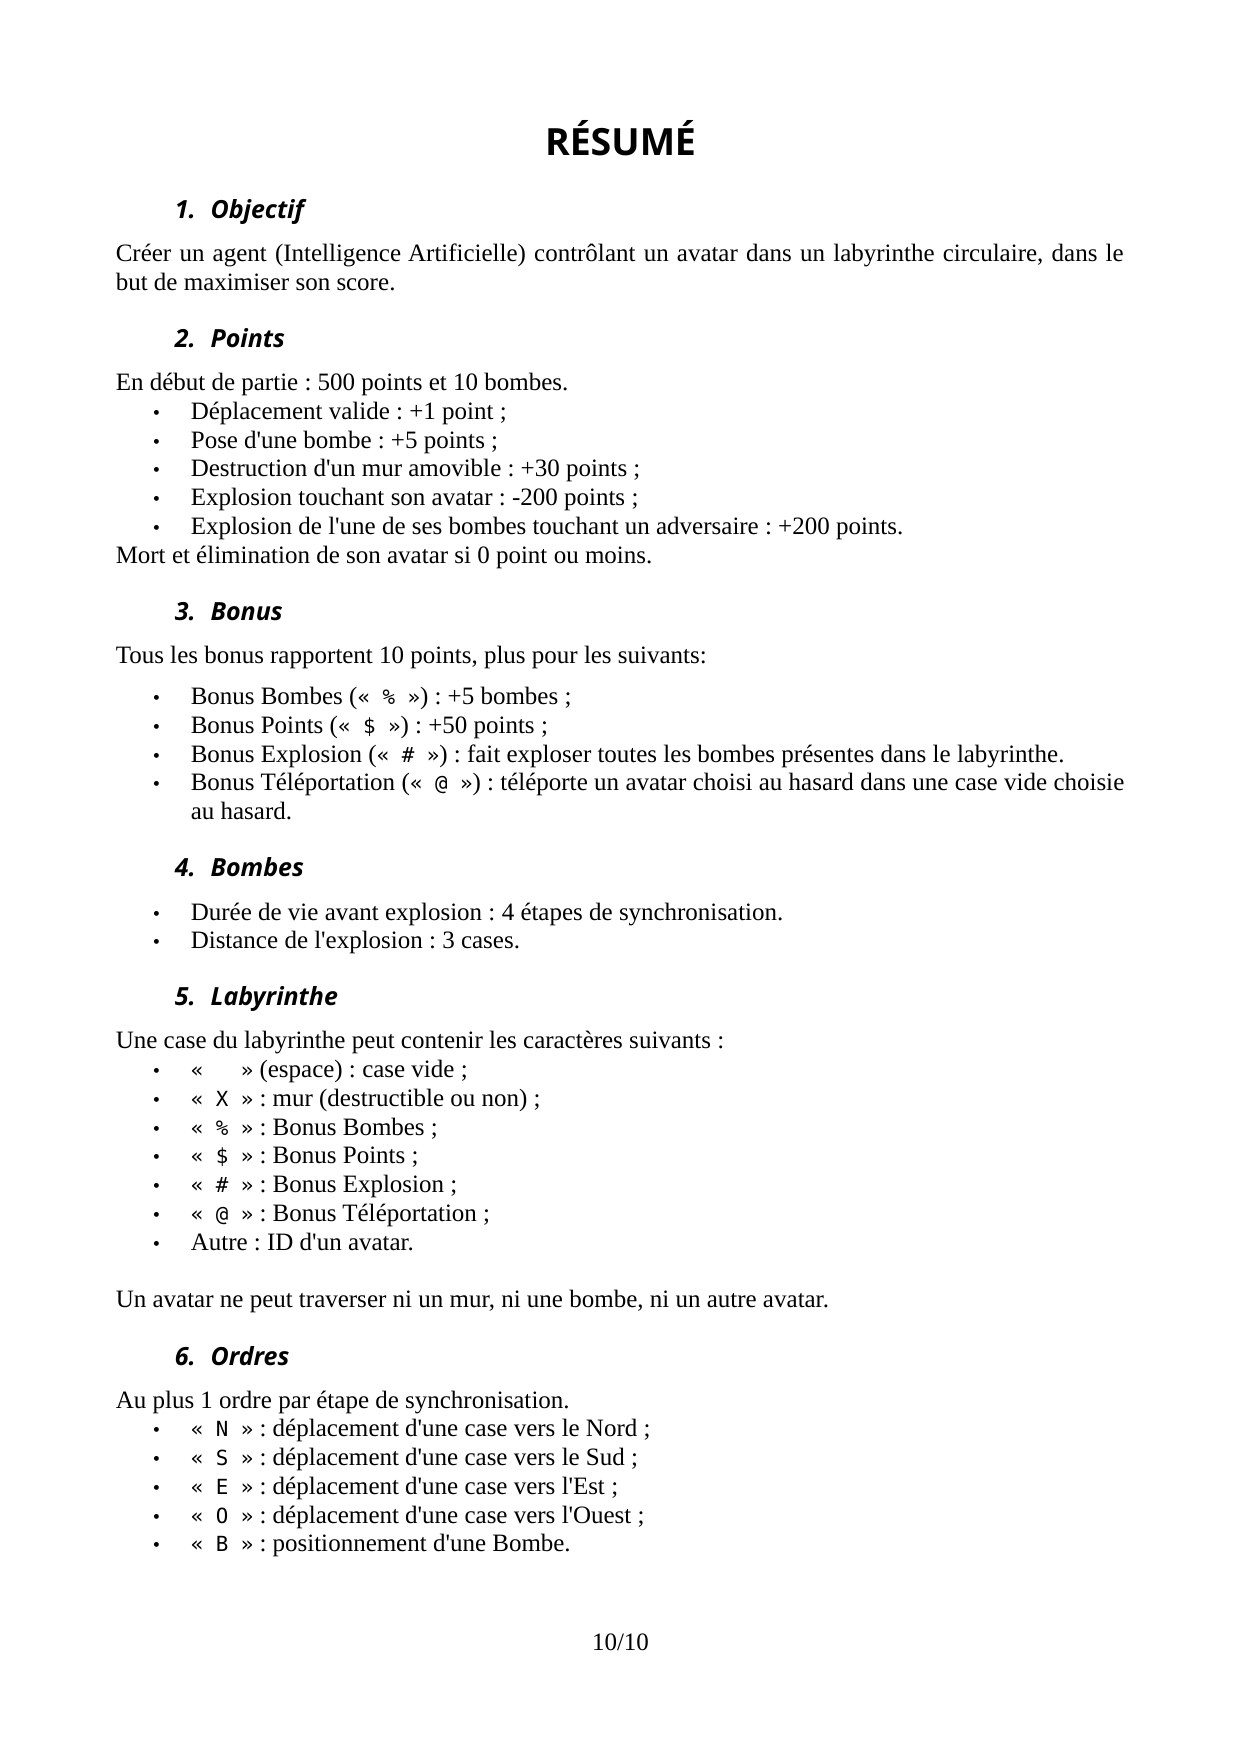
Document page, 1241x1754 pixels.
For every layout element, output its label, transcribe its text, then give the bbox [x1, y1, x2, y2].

subtitle Labyrinthe [174, 979, 1125, 1013]
text Créer un agent (Intelligence Artificielle) contrôlant un avatar dans un labyrinthe circulaire, dans le but de maximiser son score. [116, 238, 1125, 296]
list Distance de l'explosion : 3 cases. [153, 925, 1125, 954]
list « N » : déplacement d'une case vers le Nord ; [153, 1413, 1125, 1442]
list « » (espace) : case vide ; [153, 1054, 1125, 1083]
list Autre : ID d'un avatar. [153, 1227, 1125, 1256]
text Au plus 1 ordre par étape de synchronisation. [116, 1385, 1125, 1413]
list Déplacement valide : +1 point ; [153, 396, 1125, 425]
subtitle Bonus [174, 593, 1125, 627]
text RÉSUMÉ [116, 116, 1125, 167]
list « S » : déplacement d'une case vers le Sud ; [153, 1442, 1125, 1471]
text Un avatar ne peut traverser ni un mur, ni une bombe, ni un autre avatar. [116, 1284, 1125, 1313]
list « # » : Bonus Explosion ; [153, 1169, 1125, 1198]
list « E » : déplacement d'une case vers l'Est ; [153, 1471, 1125, 1500]
list Destruction d'un mur amovible : +30 points ; [153, 453, 1125, 482]
list « % » : Bonus Bombes ; [153, 1112, 1125, 1141]
list Bonus Points (« $ ») : +50 points ; [153, 710, 1125, 739]
list Durée de vie avant explosion : 4 étapes de synchronisation. [153, 897, 1125, 925]
list Bonus Explosion (« # ») : fait exploser toutes les bombes présentes dans le labyrinthe. [153, 739, 1125, 767]
list « O » : déplacement d'une case vers l'Ouest ; [153, 1500, 1125, 1528]
list Explosion de l'une de ses bombes touchant un adversaire : +200 points. [153, 511, 1125, 540]
subtitle Objectif [174, 192, 1125, 226]
text Mort et élimination de son avatar si 0 point ou moins. [116, 540, 1125, 568]
list « B » : positionnement d'une Bombe. [153, 1528, 1125, 1557]
subtitle Bombes [174, 850, 1125, 884]
subtitle Ordres [174, 1338, 1125, 1372]
list Bonus Bombes (« % ») : +5 bombes ; [153, 681, 1125, 710]
list Explosion touchant son avatar : -200 points ; [153, 482, 1125, 511]
list « @ » : Bonus Téléportation ; [153, 1198, 1125, 1227]
text En début de partie : 500 points et 10 bombes. [116, 367, 1125, 396]
text Tous les bonus rapportent 10 points, plus pour les suivants: [116, 640, 1125, 669]
list « $ » : Bonus Points ; [153, 1141, 1125, 1169]
subtitle Points [174, 321, 1125, 355]
text Une case du labyrinthe peut contenir les caractères suivants : [116, 1026, 1125, 1054]
list « X » : mur (destructible ou non) ; [153, 1083, 1125, 1112]
list Pose d'une bombe : +5 points ; [153, 425, 1125, 453]
list Bonus Téléportation (« @ ») : téléporte un avatar choisi au hasard dans une case vide choisie au hasard. [153, 767, 1125, 825]
